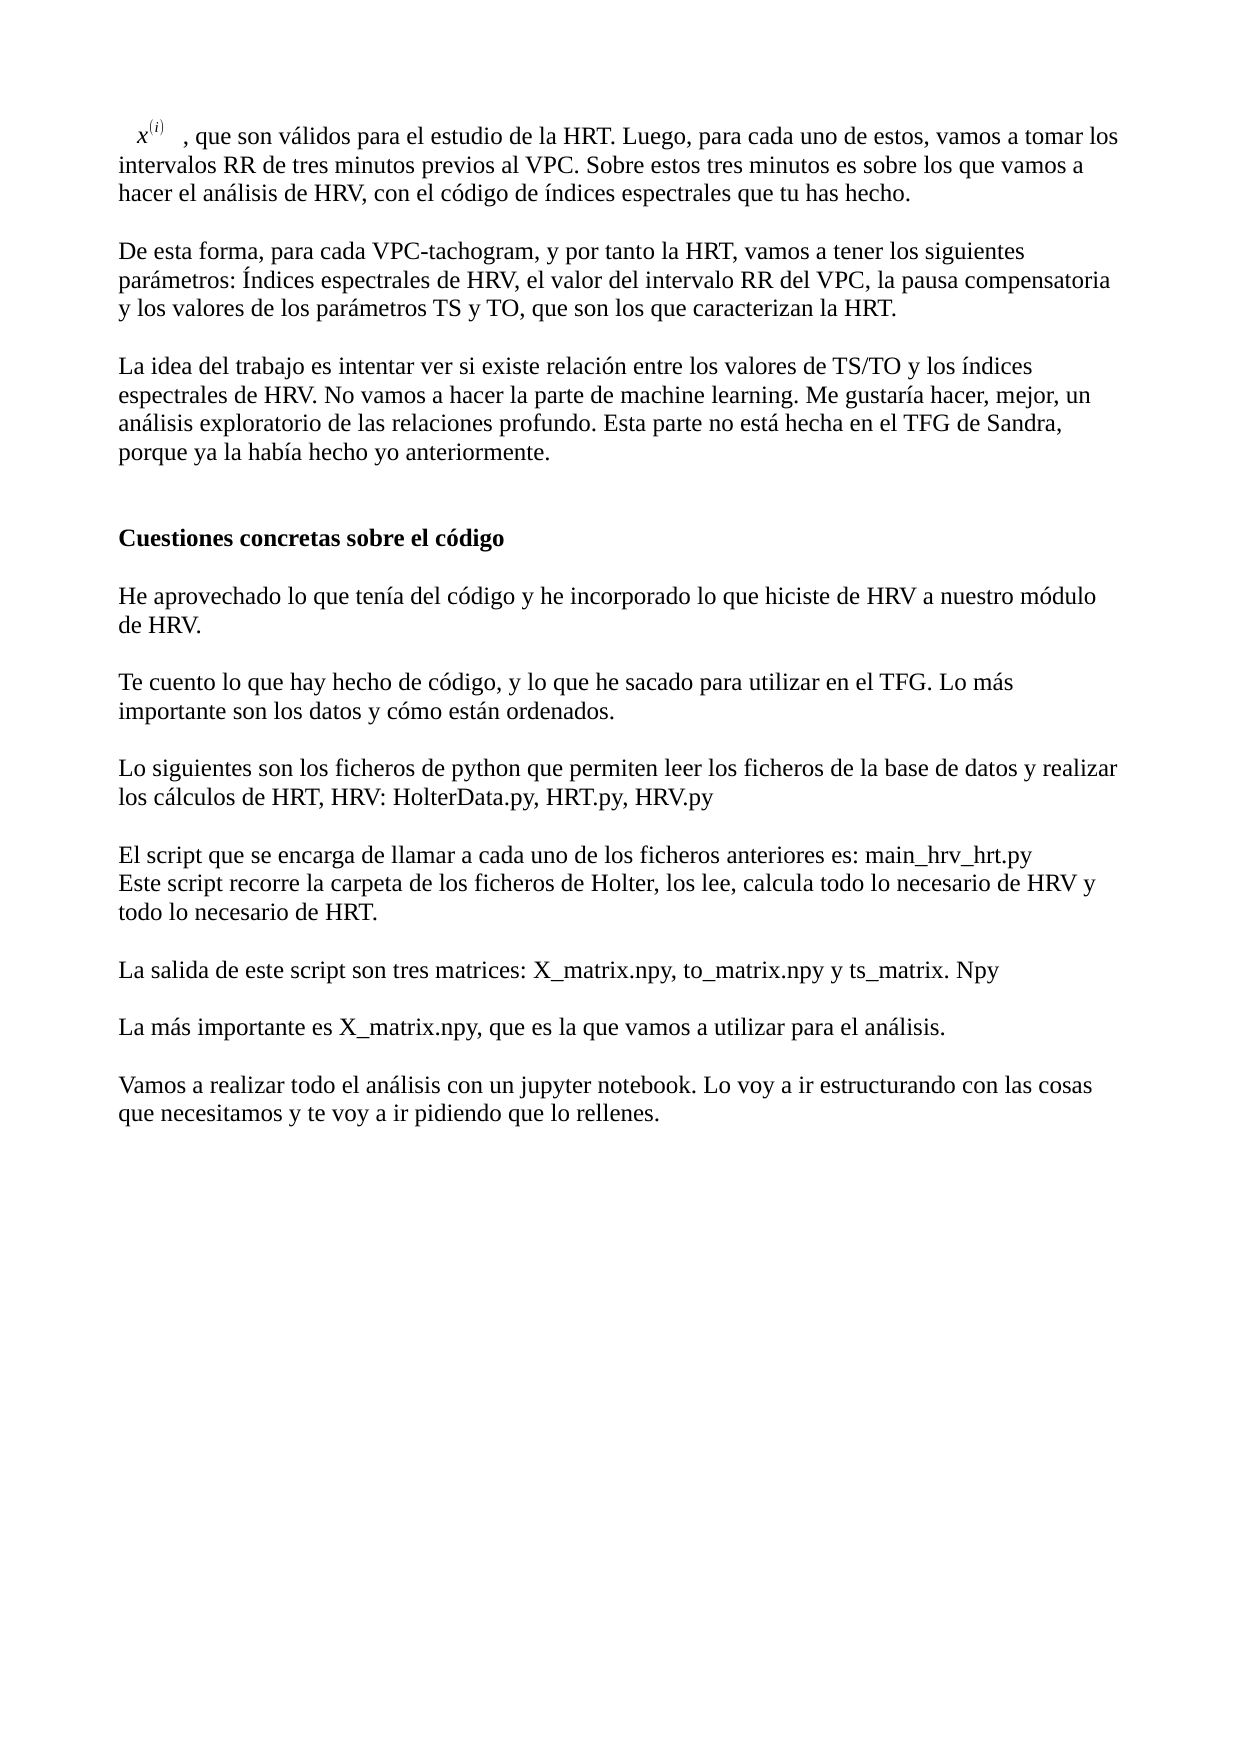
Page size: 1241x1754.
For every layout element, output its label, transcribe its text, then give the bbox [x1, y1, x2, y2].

text El script que se encarga de llamar a cada uno de los ficheros anteriores es: main_hrv_hrt.py [118, 840, 1122, 868]
text Te cuento lo que hay hecho de código, y lo que he sacado para utilizar en el TFG. Lo más importante son los datos y cómo están ordenados. [118, 667, 1122, 725]
text He aprovechado lo que tenía del código y he incorporado lo que hiciste de HRV a nuestro módulo de HRV. [118, 581, 1122, 638]
text Lo siguientes son los ficheros de python que permiten leer los ficheros de la base de datos y realizar los cálculos de HRT, HRV: HolterData.py, HRT.py, HRV.py [118, 753, 1122, 811]
text Cuestiones concretas sobre el código [118, 523, 1122, 552]
text Este script recorre la carpeta de los ficheros de Holter, los lee, calcula todo lo necesario de HRV y todo lo necesario de HRT. [118, 868, 1122, 926]
text De esta forma, para cada VPC-tachogram, y por tanto la HRT, vamos a tener los siguientes parámetros: Índices espectrales de HRV, el valor del intervalo RR del VPC, la pausa compensatoria y los valores de los parámetros TS y TO, que son los que caracterizan la HRT. [118, 236, 1122, 322]
text La idea del trabajo es intentar ver si existe relación entre los valores de TS/TO y los índices espectrales de HRV. No vamos a hacer la parte de machine learning. Me gustaría hacer, mejor, un análisis exploratorio de las relaciones profundo. Esta parte no está hecha en el TFG de Sandra, porque ya la había hecho yo anteriormente. [118, 351, 1122, 466]
text Vamos a realizar todo el análisis con un jupyter notebook. Lo voy a ir estructurando con las cosas que necesitamos y te voy a ir pidiendo que lo rellenes. [118, 1070, 1122, 1127]
text , que son válidos para el estudio de la HRT. Luego, para cada uno de estos, vamos a tomar los intervalos RR de tres minutos previos al VPC. Sobre estos tres minutos es sobre los que vamos a hacer el análisis de HRV, con el código de índices espectrales que tu has hecho. [118, 118, 1122, 207]
text La salida de este script son tres matrices: X_matrix.npy, to_matrix.npy y ts_matrix. Npy [118, 955, 1122, 983]
text La más importante es X_matrix.npy, que es la que vamos a utilizar para el análisis. [118, 1012, 1122, 1041]
